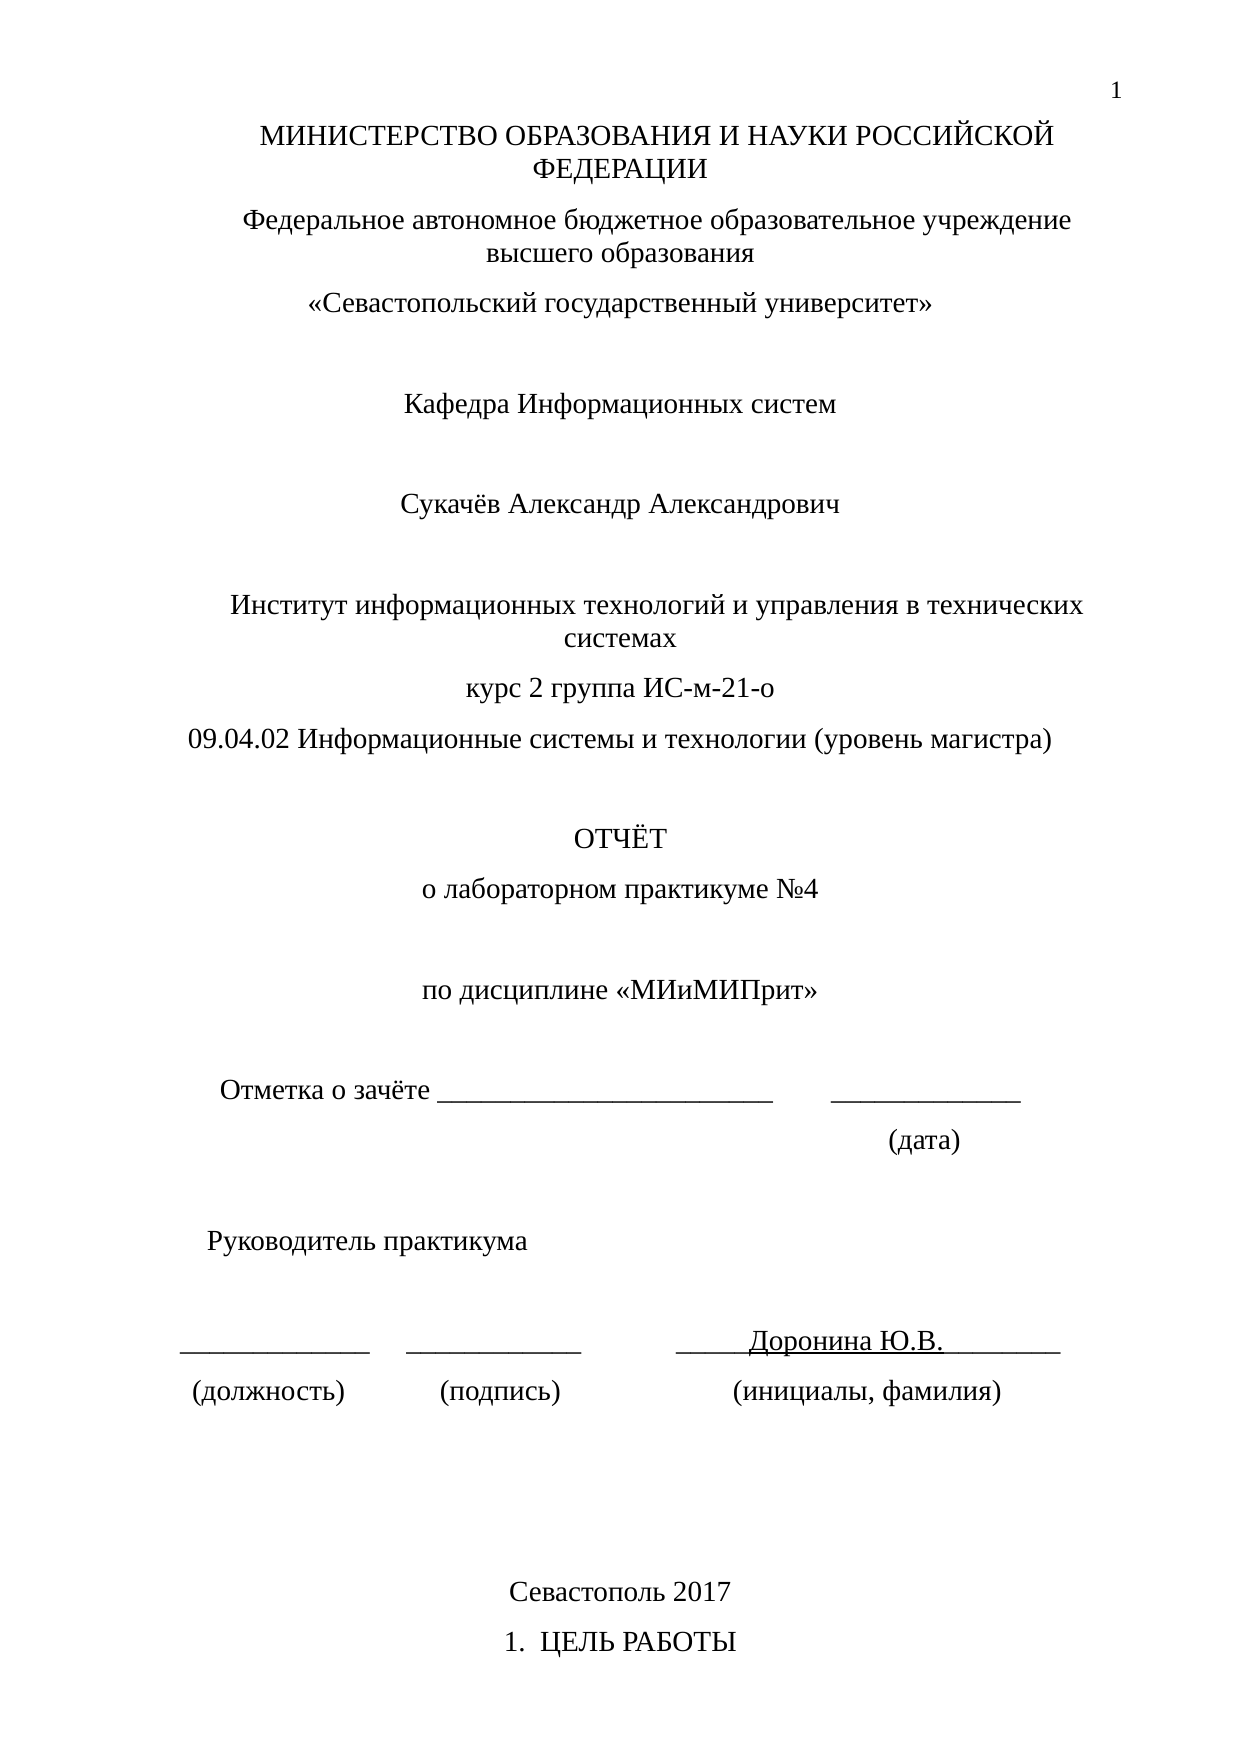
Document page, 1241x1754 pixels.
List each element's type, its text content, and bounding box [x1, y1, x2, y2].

text Севастополь 2017 [118, 1574, 1122, 1608]
text Отметка о зачёте _______________________ _____________ [118, 1072, 1122, 1106]
text «Севастопольский государственный университет» [118, 286, 1122, 319]
text Федеральное автономное бюджетное образовательное учреждение высшего образования [118, 202, 1122, 269]
text (должность) (подпись) (инициалы, фамилия) [118, 1373, 1122, 1407]
text Институт информационных технологий и управления в технических системах [118, 587, 1122, 654]
text курс 2 группа ИС-м-21-о [118, 671, 1122, 704]
text МИНИСТЕРСТВО ОБРАЗОВАНИЯ И НАУКИ РОССИЙСКОЙ ФЕДЕРАЦИИ [118, 118, 1122, 185]
text Руководитель практикума [118, 1223, 1122, 1256]
text Кафедра Информационных систем [118, 386, 1122, 419]
text 1. ЦЕЛЬ РАБОТЫ [118, 1624, 1122, 1658]
text (дата) [118, 1122, 1122, 1156]
text _____________ ____________ _____Доронина Ю.В.________ [118, 1323, 1122, 1357]
text 09.04.02 Информационные системы и технологии (уровень магистра) [118, 721, 1122, 754]
text по дисциплине «МИиМИПрит» [118, 972, 1122, 1005]
text о лабораторном практикуме №4 [118, 871, 1122, 905]
text Сукачёв Александр Александрович [118, 486, 1122, 520]
text ОТЧЁТ [118, 821, 1122, 855]
